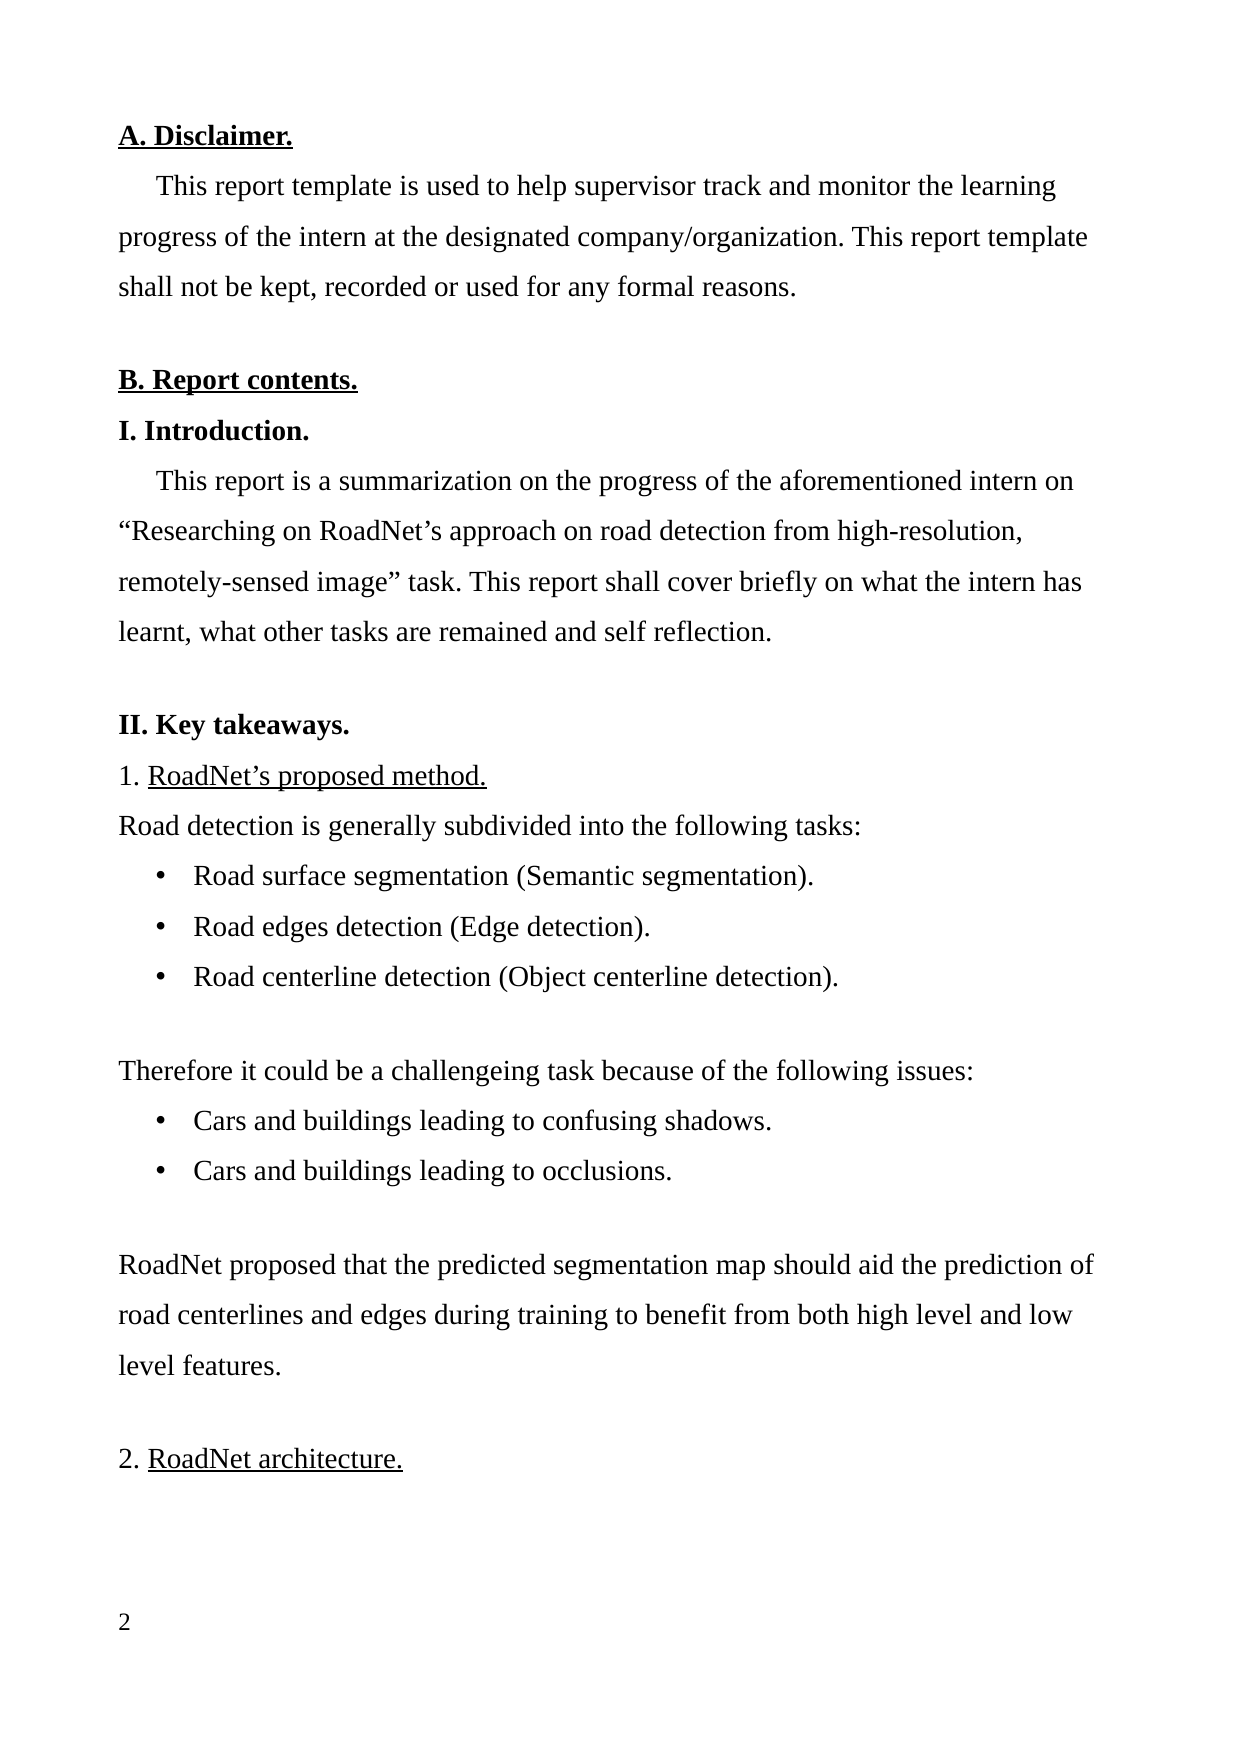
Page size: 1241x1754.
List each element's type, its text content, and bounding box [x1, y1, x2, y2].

text This report is a summarization on the progress of the aforementioned intern on “Researching on RoadNet’s approach on road detection from high-resolution, remotely-sensed image” task. This report shall cover briefly on what the intern has learnt, what other tasks are remained and self reflection. [118, 463, 1122, 648]
list Road edges detection (Edge detection). [156, 909, 1122, 942]
text B. Report contents. [118, 362, 1122, 396]
text Road detection is generally subdivided into the following tasks: [118, 808, 1122, 842]
text 2. RoadNet architecture. [118, 1441, 1122, 1475]
text I. Introduction. [118, 413, 1122, 446]
text RoadNet proposed that the predicted segmentation map should aid the prediction of road centerlines and edges during training to benefit from both high level and low level features. [118, 1247, 1122, 1381]
list Cars and buildings leading to confusing shadows. [156, 1103, 1122, 1137]
list Road centerline detection (Object centerline detection). [156, 959, 1122, 993]
text II. Key takeaways. [118, 707, 1122, 741]
text This report template is used to help supervisor track and monitor the learning progress of the intern at the designated company/organization. This report template shall not be kept, recorded or used for any formal reasons. [118, 168, 1122, 303]
list Cars and buildings leading to occlusions. [156, 1153, 1122, 1187]
list Road surface segmentation (Semantic segmentation). [156, 858, 1122, 892]
text A. Disclaimer. [118, 118, 1122, 152]
text 1. RoadNet’s proposed method. [118, 758, 1122, 791]
text Therefore it could be a challengeing task because of the following issues: [118, 1053, 1122, 1086]
